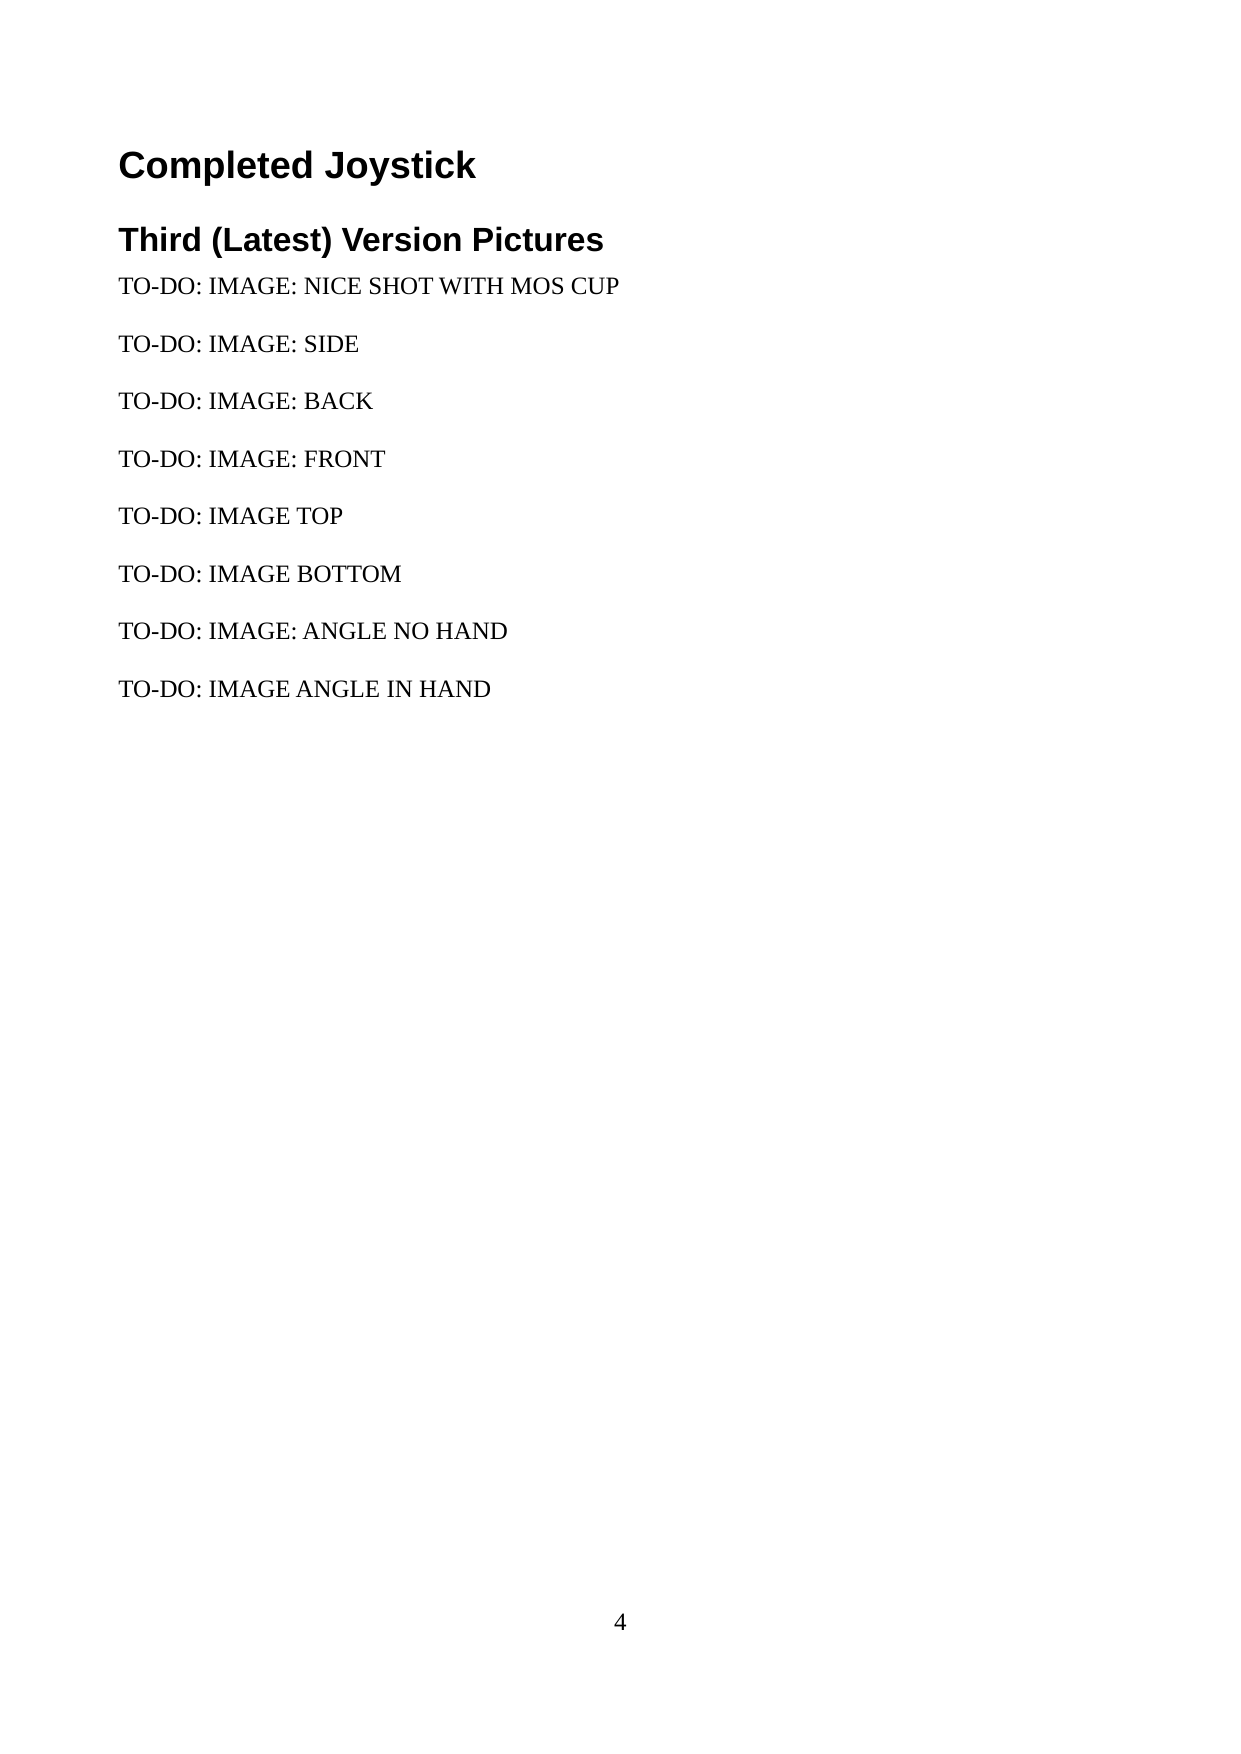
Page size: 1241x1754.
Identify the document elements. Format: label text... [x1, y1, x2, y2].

text TO-DO: IMAGE: ANGLE NO HAND [118, 616, 1122, 645]
text TO-DO: IMAGE: NICE SHOT WITH MOS CUP [118, 271, 1122, 300]
text TO-DO: IMAGE ANGLE IN HAND [118, 674, 1122, 702]
subtitle Third (Latest) Version Pictures [118, 220, 1122, 259]
text TO-DO: IMAGE: SIDE [118, 329, 1122, 357]
text TO-DO: IMAGE TOP [118, 501, 1122, 530]
subtitle Completed Joystick [118, 143, 1122, 187]
text TO-DO: IMAGE: BACK [118, 357, 1122, 415]
text TO-DO: IMAGE: FRONT [118, 444, 1122, 472]
text TO-DO: IMAGE BOTTOM [118, 559, 1122, 587]
